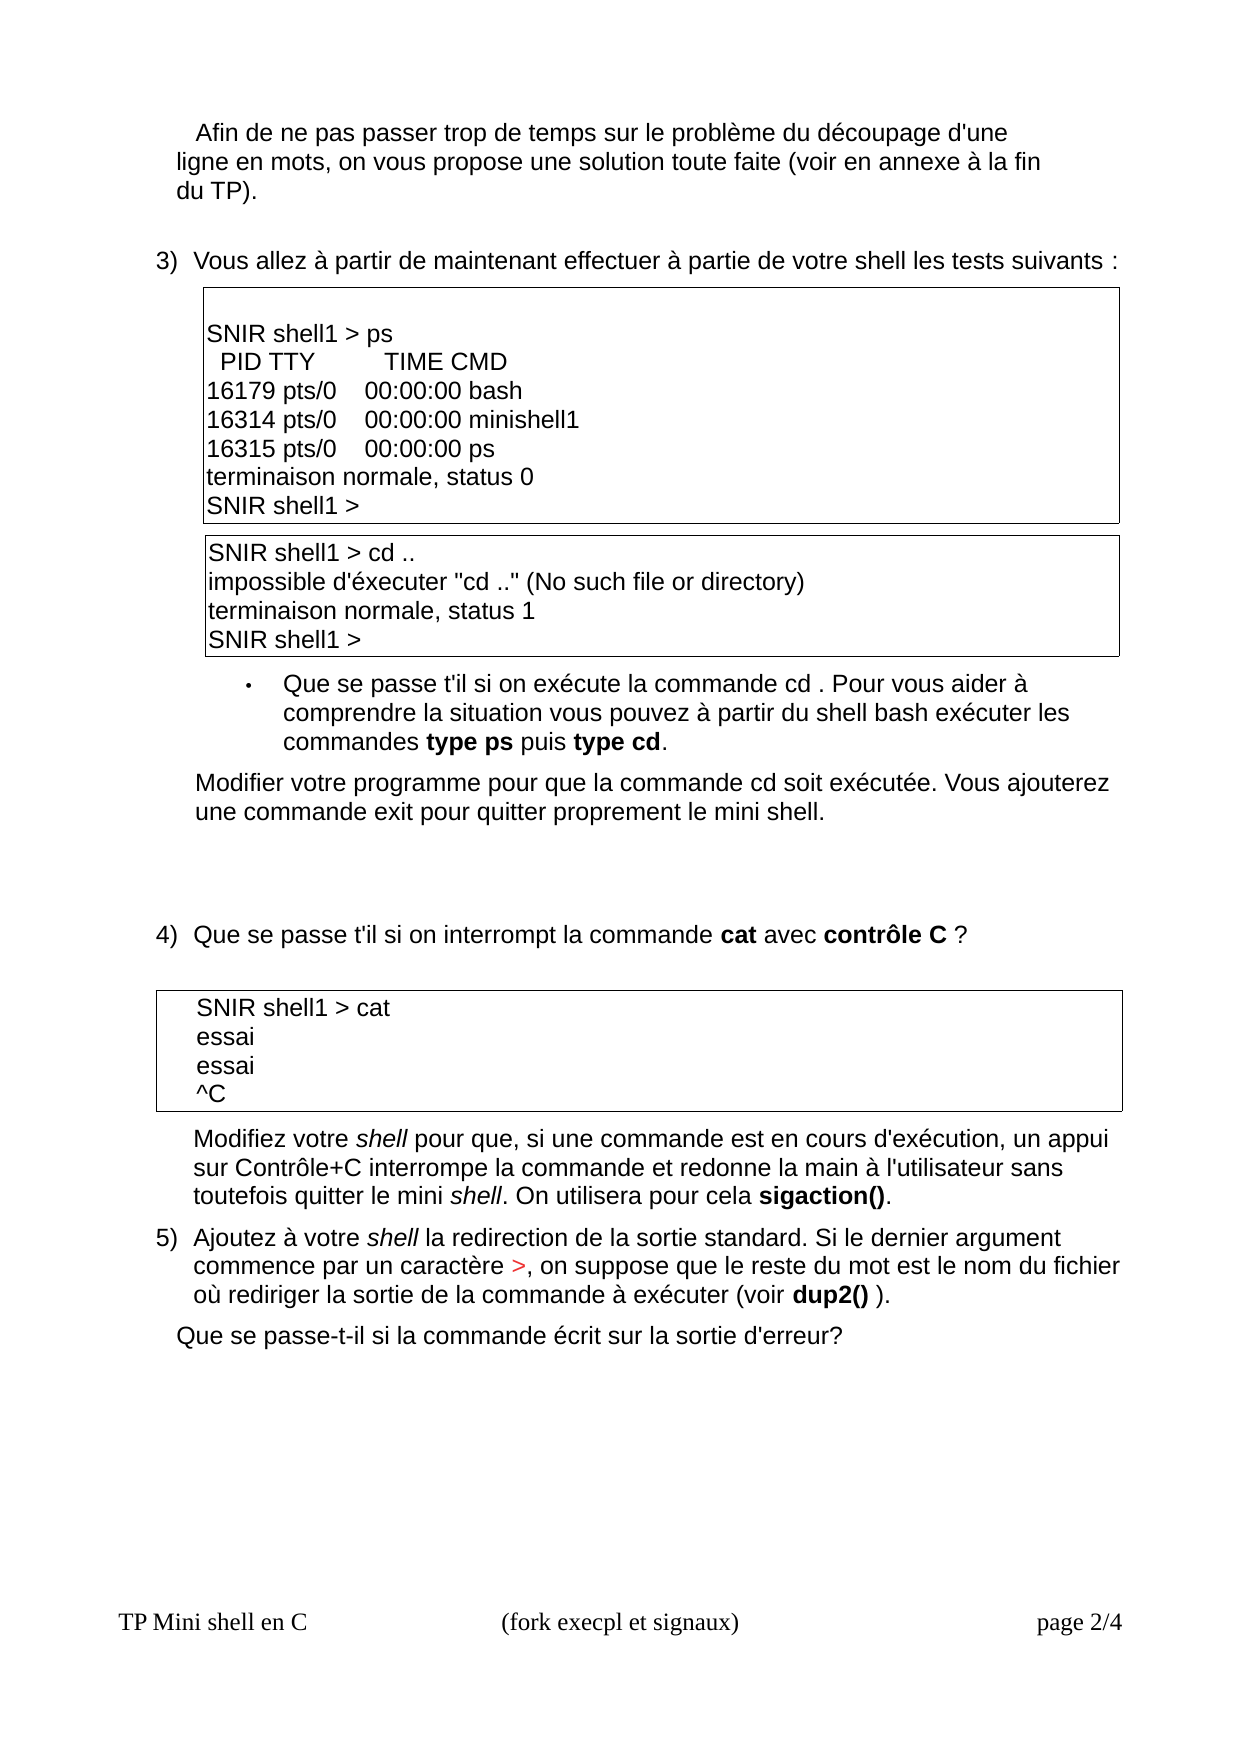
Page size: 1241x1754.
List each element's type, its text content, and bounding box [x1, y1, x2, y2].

list Que se passe t'il si on exécute la commande cd . Pour vous aider à comprendre la situation vous pouvez à partir du shell bash exécuter les commandes type ps puis type cd. [245, 669, 1122, 755]
list Ajoutez à votre shell la redirection de la sortie standard. Si le dernier argument commence par un caractère >, on suppose que le reste du mot est le nom du fichier où rediriger la sortie de la commande à exécuter (voir dup2() ). [156, 1222, 1122, 1309]
list Que se passe t'il si on interrompt la commande cat avec contrôle C ? [156, 920, 1122, 978]
list Modifier votre programme pour que la commande cd soit exécutée. Vous ajouterez une commande exit pour quitter proprement le mini shell. [159, 768, 1122, 825]
text SNIR shell1 > cd .. impossible d'éxecuter "cd .." (No such file or directory) terminaison normale, status 1 SNIR shell1 > [206, 536, 1119, 656]
text Afin de ne pas passer trop de temps sur le problème du découpage d'une ligne en mots, on vous propose une solution toute faite (voir en annexe à la fin du TP). [176, 118, 1064, 233]
list SNIR shell1 > cat essai essai ^C [157, 991, 1122, 1111]
list Vous allez à partir de maintenant effectuer à partie de votre shell les tests suivants : [156, 246, 1122, 274]
text SNIR shell1 > ps PID TTY TIME CMD 16179 pts/0 00:00:00 bash 16314 pts/0 00:00:00 minishell1 16315 pts/0 00:00:00 ps terminaison normale, status 0 SNIR shell1 > [204, 288, 1119, 523]
list Modifiez votre shell pour que, si une commande est en cours d'exécution, un appui sur Contrôle+C interrompe la commande et redonne la main à l'utilisateur sans toutefois quitter le mini shell. On utilisera pour cela sigaction(). [156, 1124, 1122, 1210]
text Que se passe-t-il si la commande écrit sur la sortie d'erreur? [176, 1321, 1064, 1350]
